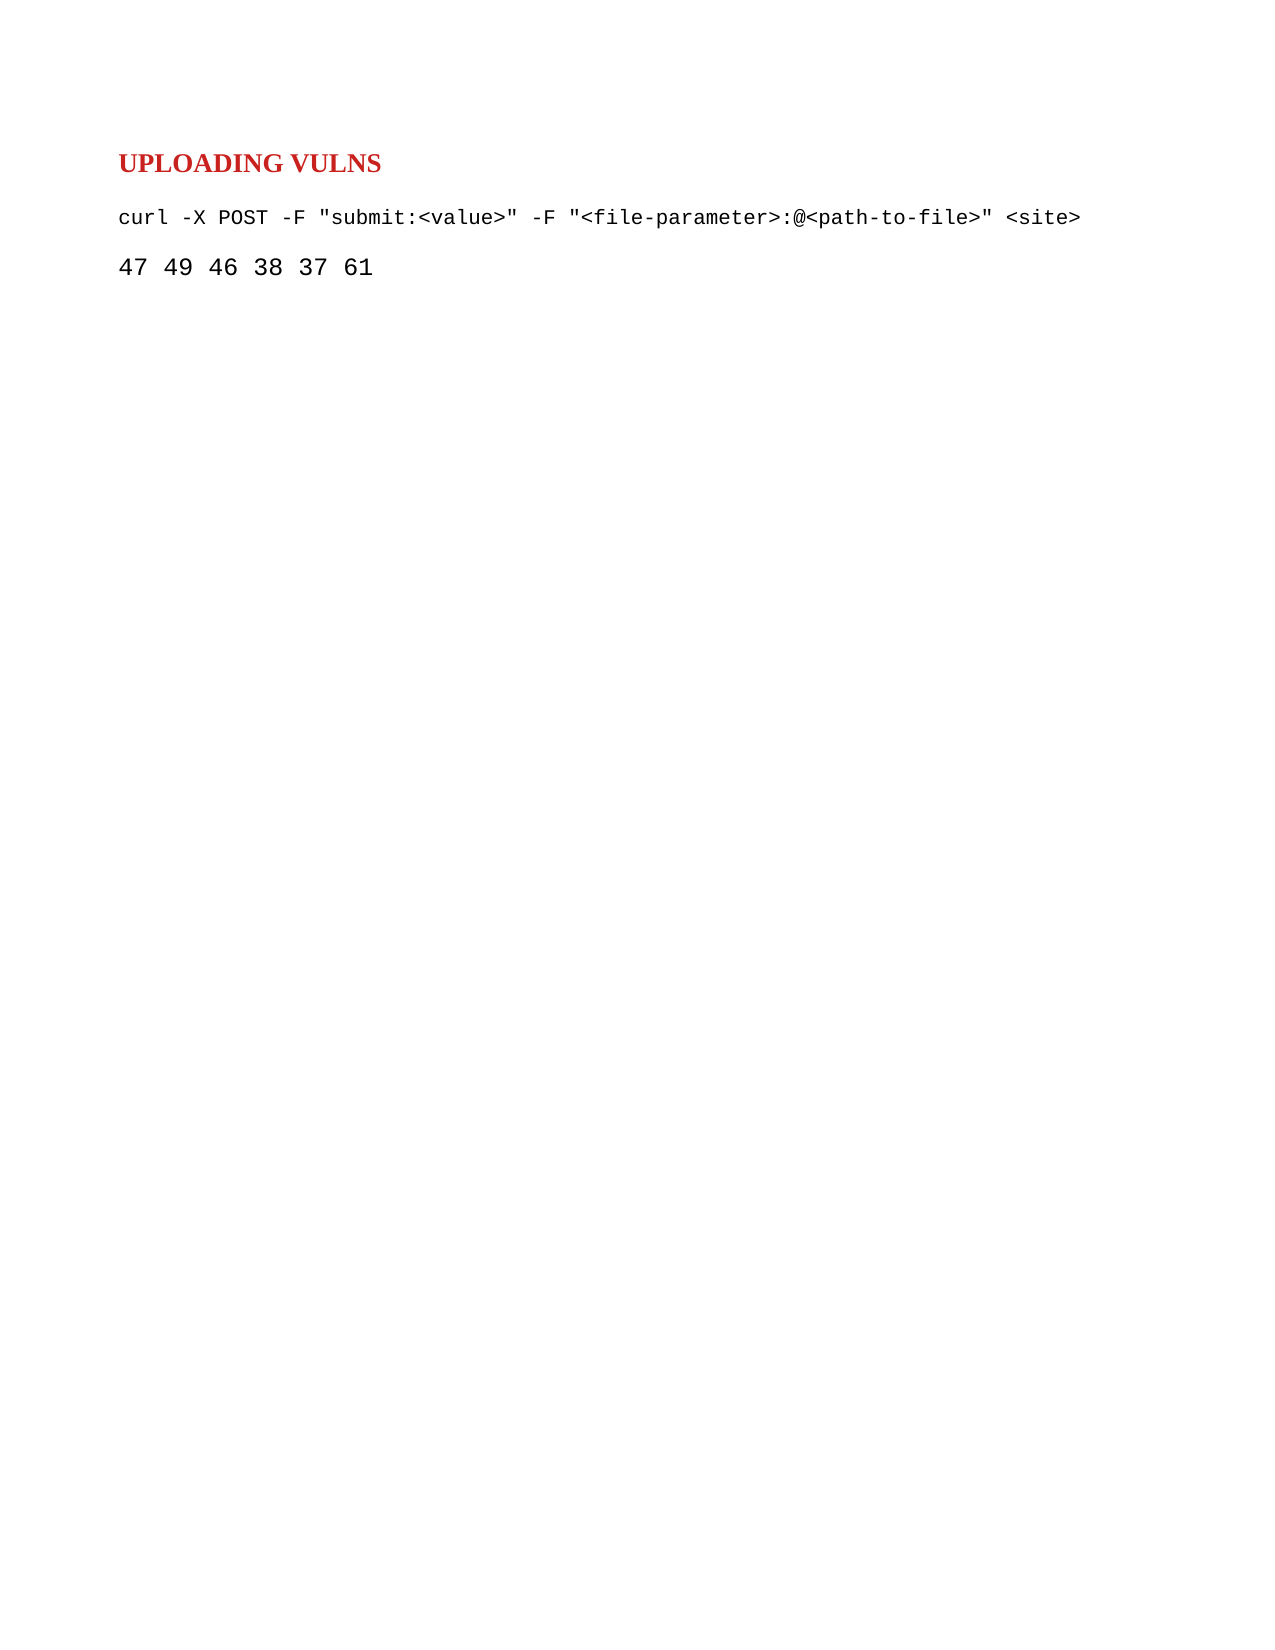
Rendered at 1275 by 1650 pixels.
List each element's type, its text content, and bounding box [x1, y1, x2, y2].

text 47 49 46 38 37 61 [118, 254, 1157, 283]
text curl -X POST -F "submit:<value>" -F "<file-parameter>:@<path-to-file>" <site> [118, 207, 1157, 230]
text UPLOADING VULNS [118, 147, 1157, 178]
